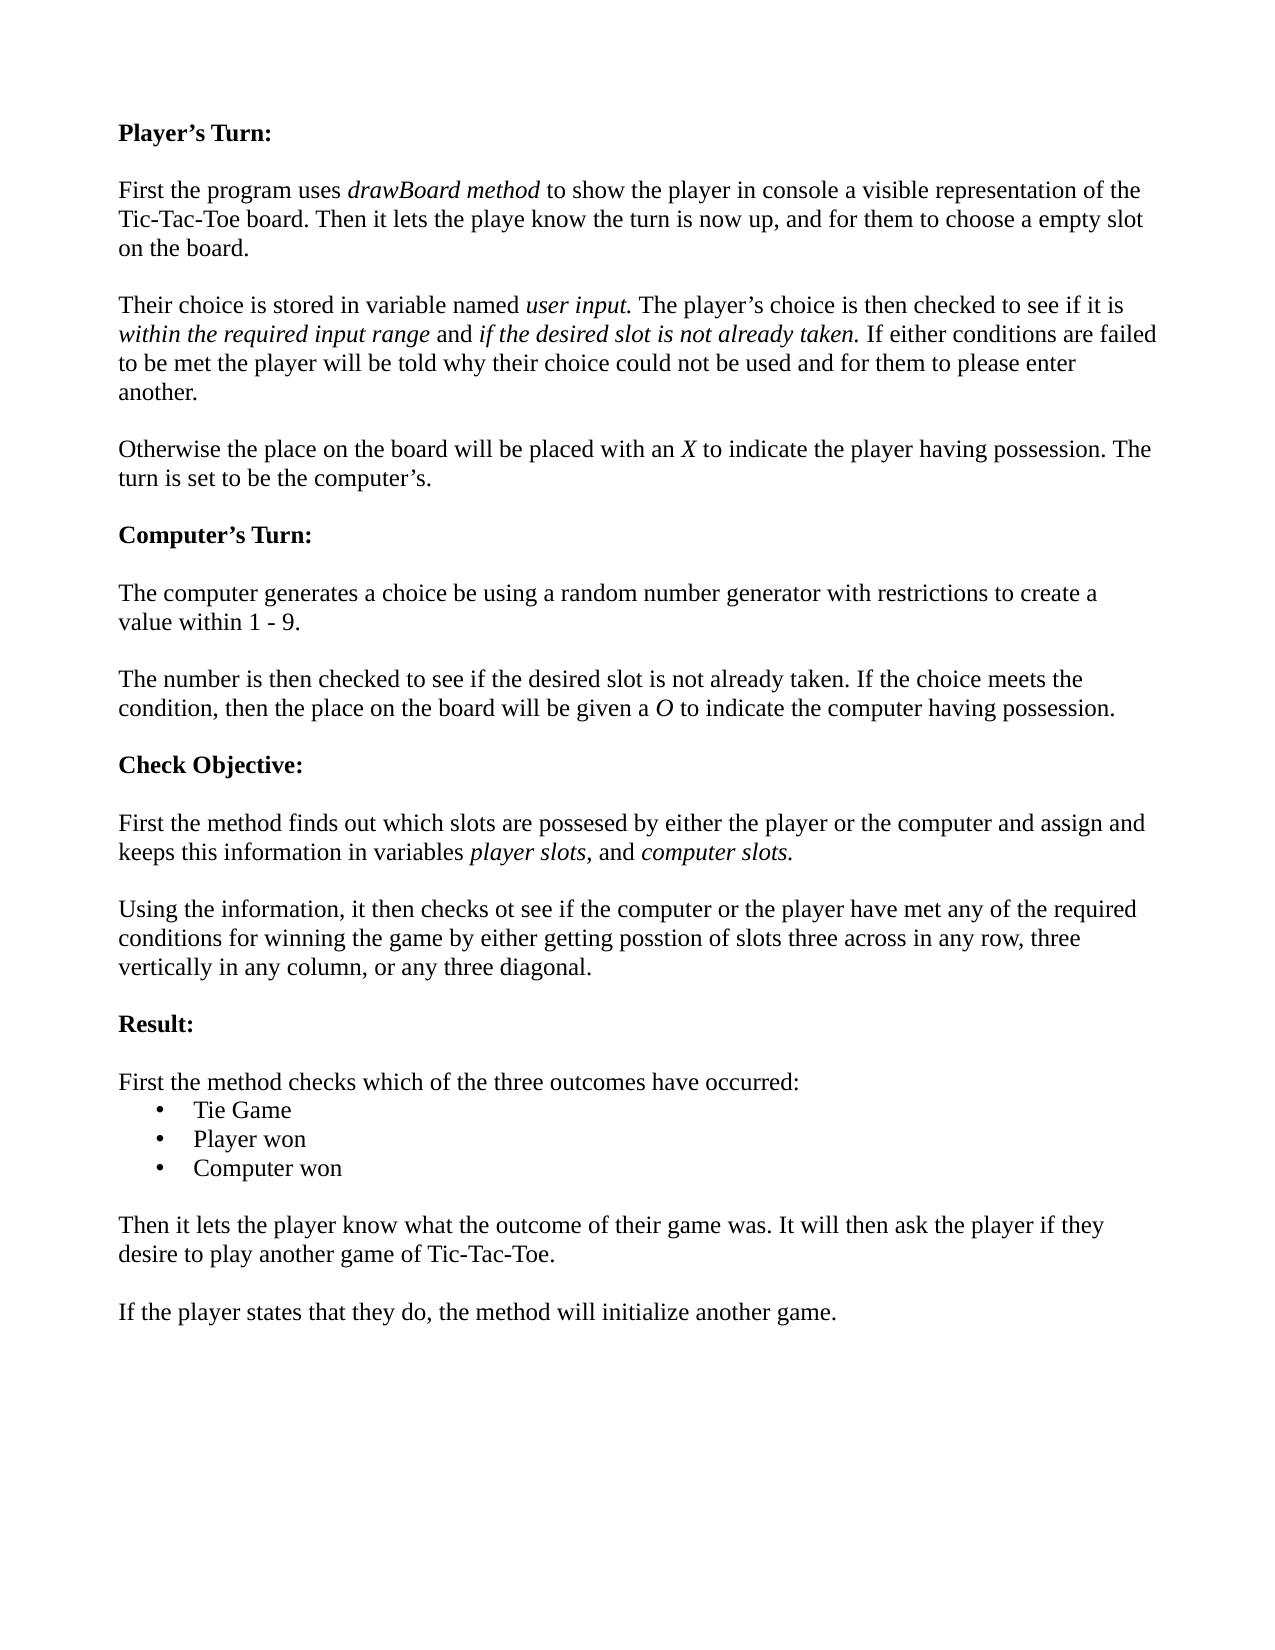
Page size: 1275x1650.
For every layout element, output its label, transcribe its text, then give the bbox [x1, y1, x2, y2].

text Check Objective: [118, 751, 1157, 779]
text Player’s Turn: [118, 118, 1157, 147]
text Then it lets the player know what the outcome of their game was. It will then ask the player if they desire to play another game of Tic-Tac-Toe. [118, 1211, 1157, 1268]
text Their choice is stored in variable named user input. The player’s choice is then checked to see if it is within the required input range and if the desired slot is not already taken. If either conditions are failed to be met the player will be told why their choice could not be used and for them to please enter another. [118, 291, 1157, 406]
list Computer won [156, 1153, 1157, 1182]
text Using the information, it then checks ot see if the computer or the player have met any of the required conditions for winning the game by either getting posstion of slots three across in any row, three vertically in any column, or any three diagonal. [118, 894, 1157, 981]
text Computer’s Turn: [118, 521, 1157, 549]
text First the method checks which of the three outcomes have occurred: [118, 1067, 1157, 1096]
text First the program uses drawBoard method to show the player in console a visible representation of the Tic-Tac-Toe board. Then it lets the playe know the turn is now up, and for them to choose a empty slot on the board. [118, 176, 1157, 262]
text Otherwise the place on the board will be placed with an X to indicate the player having possession. The turn is set to be the computer’s. [118, 434, 1157, 492]
text If the player states that they do, the method will initialize another game. [118, 1297, 1157, 1326]
text Result: [118, 1009, 1157, 1038]
list Player won [156, 1124, 1157, 1153]
text The computer generates a choice be using a random number generator with restrictions to create a value within 1 - 9. [118, 578, 1157, 636]
text The number is then checked to see if the desired slot is not already taken. If the choice meets the condition, then the place on the board will be given a O to indicate the computer having possession. [118, 664, 1157, 722]
list Tie Game [156, 1096, 1157, 1124]
text First the method finds out which slots are possesed by either the player or the computer and assign and keeps this information in variables player slots, and computer slots. [118, 808, 1157, 866]
